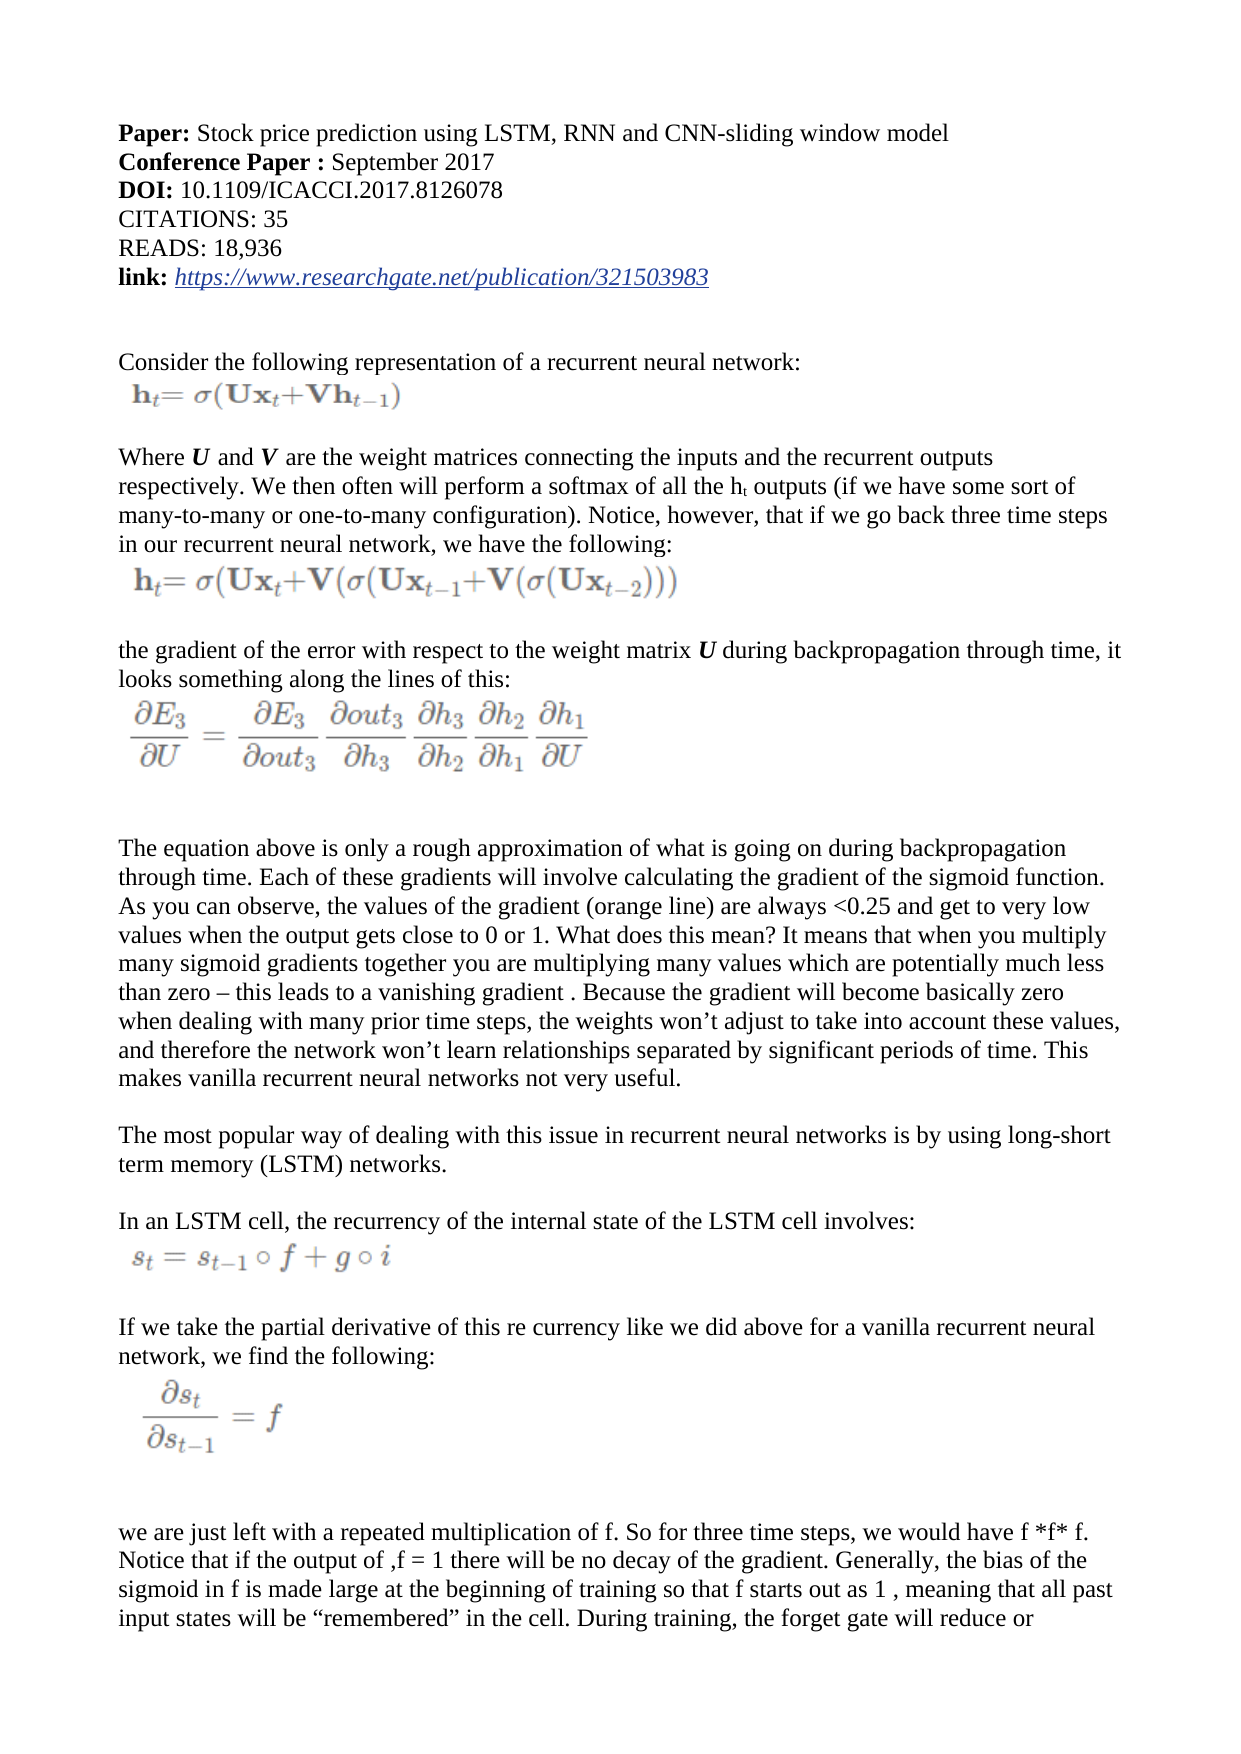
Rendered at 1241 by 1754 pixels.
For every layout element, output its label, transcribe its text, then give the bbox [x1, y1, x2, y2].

text CITATIONS: 35 [118, 204, 1122, 233]
text The equation above is only a rough approximation of what is going on during backpropagation through time. Each of these gradients will involve calculating the gradient of the sigmoid function. As you can observe, the values of the gradient (orange line) are always <0.25 and get to very low values when the output gets close to 0 or 1. What does this mean? It means that when you multiply many sigmoid gradients together you are multiplying many values which are potentially much less than zero – this leads to a vanishing gradient . Because the gradient will become basically zero when dealing with many prior time steps, the weights won’t adjust to take into account these values, and therefore the network won’t learn relationships separated by significant periods of time. This makes vanilla recurrent neural networks not very useful. [118, 833, 1122, 1092]
text we are just left with a repeated multiplication of f. So for three time steps, we would have f *f* f. Notice that if the output of ,f = 1 there will be no decay of the gradient. Generally, the bias of the sigmoid in f is made large at the beginning of training so that f starts out as 1 , meaning that all past input states will be “remembered” in the cell. During training, the forget gate will reduce or [118, 1517, 1122, 1632]
text READS: 18,936 [118, 233, 1122, 262]
text Paper: Stock price prediction using LSTM, RNN and CNN-sliding window model [118, 118, 1122, 147]
text Conference Paper : September 2017 [118, 147, 1122, 176]
text If we take the partial derivative of this re currency like we did above for a vanilla recurrent neural network, we find the following: [118, 1312, 1122, 1370]
text DOI: 10.1109/ICACCI.2017.8126078 [118, 176, 1122, 204]
text link: https://www.researchgate.net/publication/321503983 [118, 262, 1122, 291]
text The most popular way of dealing with this issue in recurrent neural networks is by using long-short term memory (LSTM) networks. [118, 1120, 1122, 1178]
text Where U and V are the weight matrices connecting the inputs and the recurrent outputs respectively. We then often will perform a softmax of all the ht outputs (if we have some sort of many-to-many or one-to-many configuration). Notice, however, that if we go back three time steps in our recurrent neural network, we have the following: [118, 442, 1122, 557]
text the gradient of the error with respect to the weight matrix U during backpropagation through time, it looks something along the lines of this: [118, 636, 1122, 693]
text In an LSTM cell, the recurrency of the internal state of the LSTM cell involves: [118, 1206, 1122, 1234]
text Consider the following representation of a recurrent neural network: [118, 347, 1122, 375]
